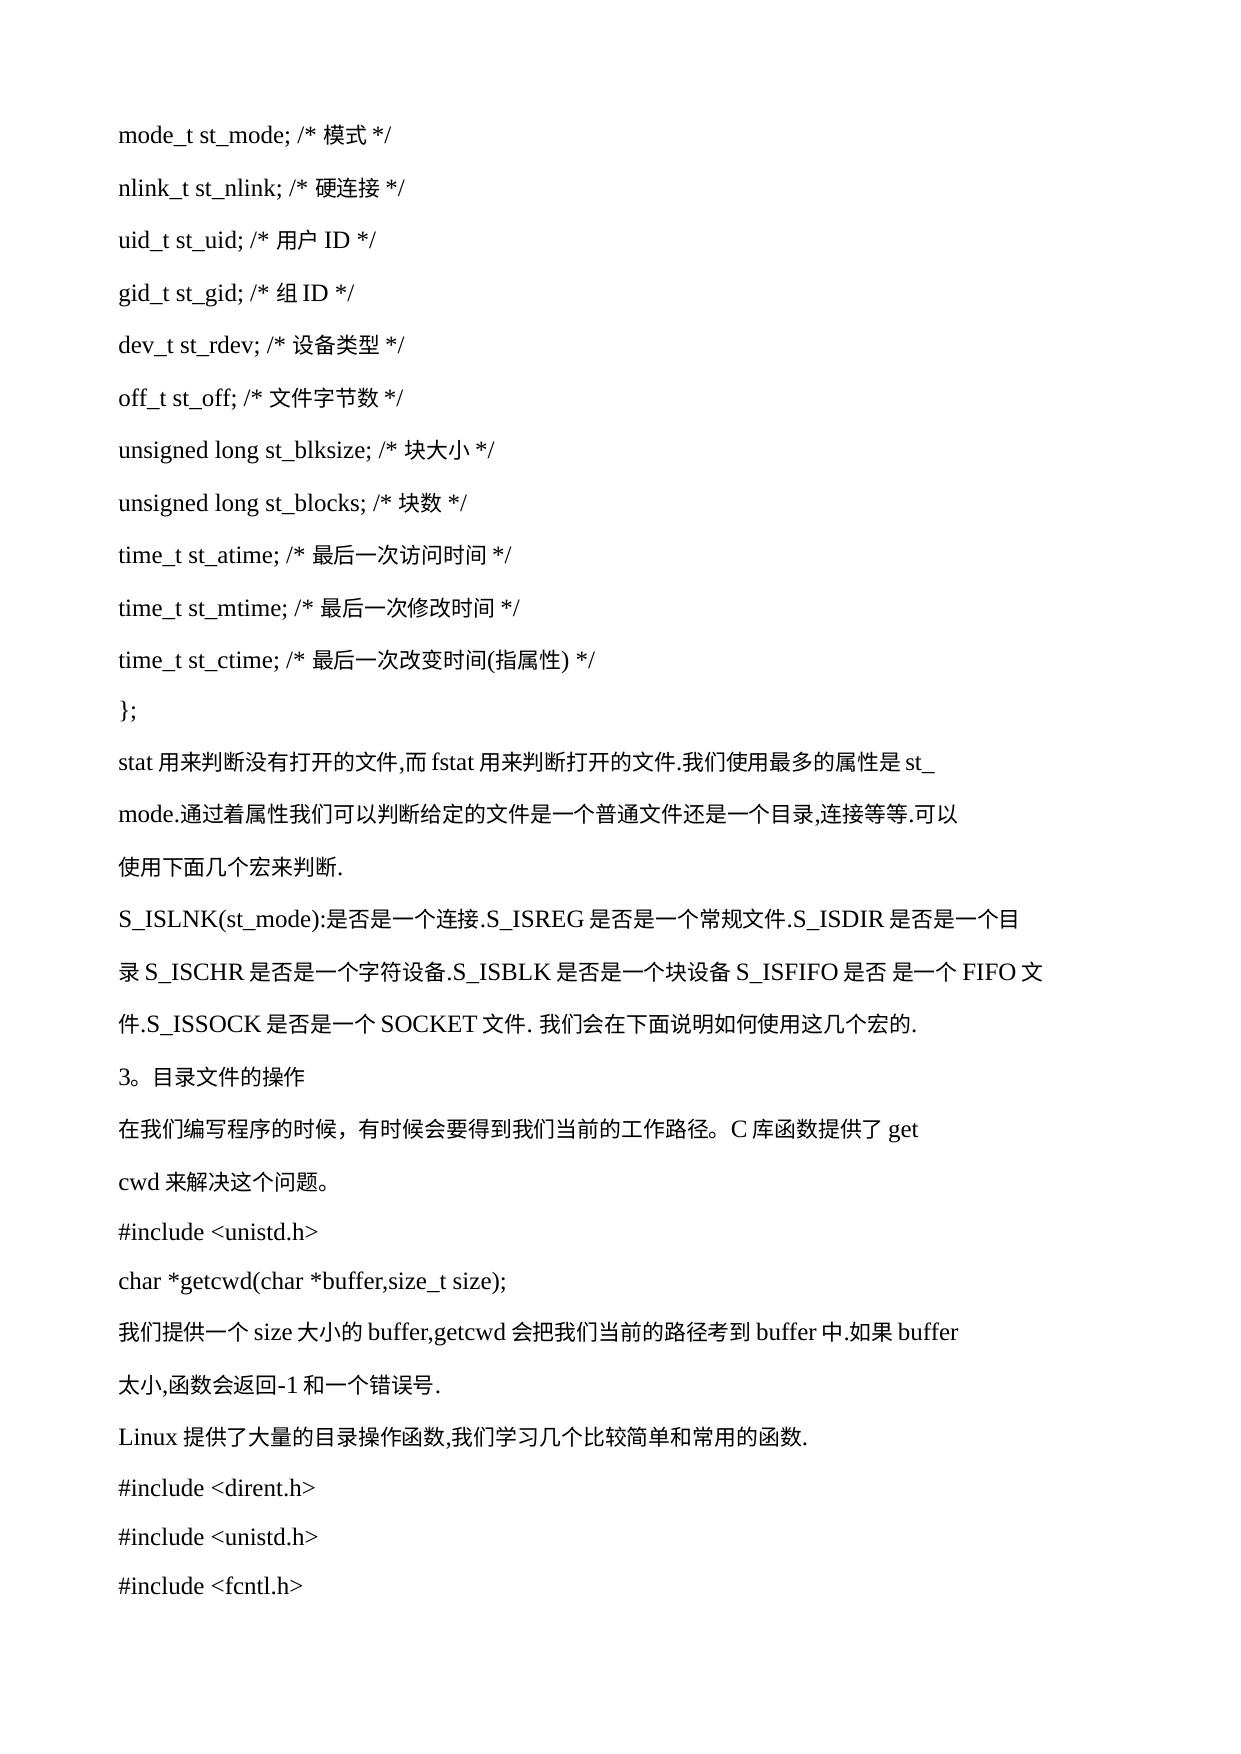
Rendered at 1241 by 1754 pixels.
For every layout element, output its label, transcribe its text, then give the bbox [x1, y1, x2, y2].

text stat用来判断没有打开的文件,而fstat用来判断打开的文件.我们使用最多的属性是st_ [118, 745, 1122, 776]
text S_ISLNK(st_mode):是否是一个连接.S_ISREG是否是一个常规文件.S_ISDIR是否是一个目 [118, 902, 1122, 934]
text #include <unistd.h> [118, 1217, 1122, 1246]
text mode.通过着属性我们可以判断给定的文件是一个普通文件还是一个目录,连接等等.可以 [118, 797, 1122, 829]
text dev_t st_rdev; /* 设备类型 */ [118, 328, 1122, 360]
text unsigned long st_blksize; /* 块大小 */ [118, 433, 1122, 465]
text unsigned long st_blocks; /* 块数 */ [118, 486, 1122, 517]
text 使用下面几个宏来判断. [118, 850, 1122, 881]
text 件.S_ISSOCK是否是一个SOCKET文件. 我们会在下面说明如何使用这几个宏的. [118, 1007, 1122, 1039]
text char *getcwd(char *buffer,size_t size); [118, 1266, 1122, 1295]
text 在我们编写程序的时候，有时候会要得到我们当前的工作路径。C库函数提供了get [118, 1112, 1122, 1144]
text time_t st_atime; /* 最后一次访问时间 */ [118, 538, 1122, 570]
text gid_t st_gid; /* 组ID */ [118, 276, 1122, 307]
text off_t st_off; /* 文件字节数 */ [118, 381, 1122, 412]
text }; [118, 696, 1122, 724]
text time_t st_mtime; /* 最后一次修改时间 */ [118, 591, 1122, 622]
text cwd来解决这个问题。 [118, 1165, 1122, 1196]
text uid_t st_uid; /* 用户ID */ [118, 223, 1122, 255]
text #include <dirent.h> [118, 1473, 1122, 1502]
text Linux提供了大量的目录操作函数,我们学习几个比较简单和常用的函数. [118, 1420, 1122, 1452]
text 3。目录文件的操作 [118, 1060, 1122, 1091]
text 录S_ISCHR是否是一个字符设备.S_ISBLK是否是一个块设备S_ISFIFO是否 是一个FIFO文 [118, 955, 1122, 986]
text #include <fcntl.h> [118, 1571, 1122, 1600]
text 太小,函数会返回-1和一个错误号. [118, 1368, 1122, 1399]
text 我们提供一个size大小的buffer,getcwd会把我们当前的路径考到buffer中.如果buffer [118, 1315, 1122, 1347]
text time_t st_ctime; /* 最后一次改变时间(指属性) */ [118, 643, 1122, 675]
text nlink_t st_nlink; /* 硬连接 */ [118, 171, 1122, 202]
text mode_t st_mode; /* 模式 */ [118, 118, 1122, 150]
text #include <unistd.h> [118, 1522, 1122, 1551]
